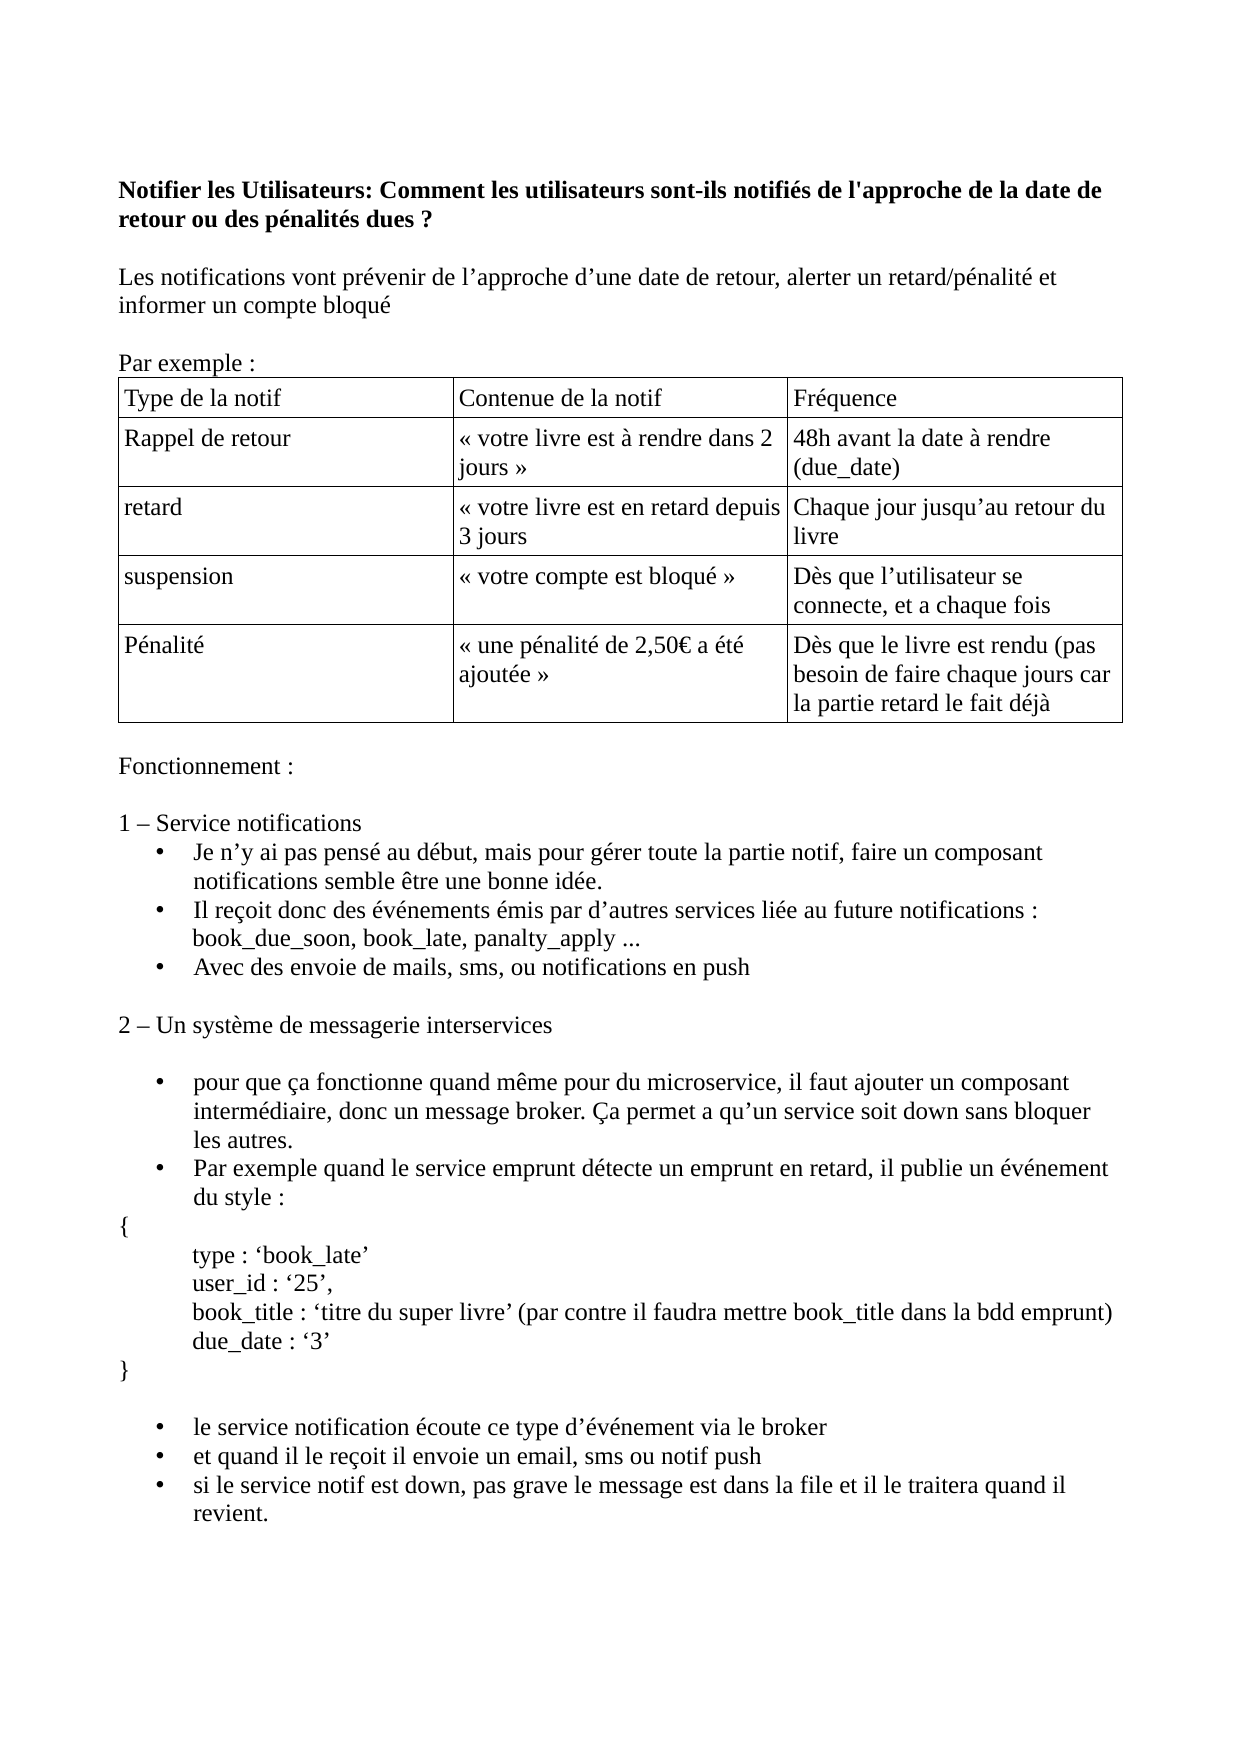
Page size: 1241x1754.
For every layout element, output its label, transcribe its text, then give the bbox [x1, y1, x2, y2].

text Notifier les Utilisateurs: Comment les utilisateurs sont-ils notifiés de l'approche de la date de retour ou des pénalités dues ? [118, 176, 1122, 233]
list et quand il le reçoit il envoie un email, sms ou notif push [156, 1441, 1122, 1470]
table_cell Dès que le livre est rendu (pas besoin de faire chaque jours car la partie retard le fait déjà [788, 625, 1122, 722]
table_cell Rappel de retour [119, 418, 453, 486]
text Les notifications vont prévenir de l’approche d’une date de retour, alerter un retard/pénalité et informer un compte bloqué [118, 262, 1122, 319]
table_cell « votre compte est bloqué » [454, 556, 787, 624]
table_header Contenue de la notif [454, 378, 787, 417]
text due_date : ‘3’ [118, 1326, 1122, 1355]
text 1 – Service notifications [118, 808, 1122, 837]
list si le service notif est down, pas grave le message est dans la file et il le traitera quand il revient. [156, 1470, 1122, 1527]
text } [118, 1355, 1122, 1383]
text Fonctionnement : [118, 751, 1122, 780]
text type : ‘book_late’ [118, 1240, 1122, 1268]
list Avec des envoie de mails, sms, ou notifications en push [156, 952, 1122, 981]
list Il reçoit donc des événements émis par d’autres services liée au future notifications : [156, 895, 1122, 923]
table_cell « votre livre est à rendre dans 2 jours » [454, 418, 787, 486]
text book_due_soon, book_late, panalty_apply ... [118, 923, 1122, 952]
list Je n’y ai pas pensé au début, mais pour gérer toute la partie notif, faire un composant notifications semble être une bonne idée. [156, 837, 1122, 895]
list Par exemple quand le service emprunt détecte un emprunt en retard, il publie un événement du style : [156, 1153, 1122, 1211]
table_header Fréquence [788, 378, 1122, 417]
list le service notification écoute ce type d’événement via le broker [156, 1412, 1122, 1441]
table_cell « une pénalité de 2,50€ a été ajoutée » [454, 625, 787, 722]
text 2 – Un système de messagerie interservices [118, 1010, 1122, 1038]
table_header Type de la notif [119, 378, 453, 417]
text { [118, 1211, 1122, 1240]
text user_id : ‘25’, [118, 1268, 1122, 1297]
table_cell « votre livre est en retard depuis 3 jours [454, 487, 787, 555]
table_cell Pénalité [119, 625, 453, 722]
list pour que ça fonctionne quand même pour du microservice, il faut ajouter un composant intermédiaire, donc un message broker. Ça permet a qu’un service soit down sans bloquer les autres. [156, 1067, 1122, 1153]
table_cell retard [119, 487, 453, 555]
table_cell Dès que l’utilisateur se connecte, et a chaque fois [788, 556, 1122, 624]
table_cell Chaque jour jusqu’au retour du livre [788, 487, 1122, 555]
text book_title : ‘titre du super livre’ (par contre il faudra mettre book_title dans la bdd emprunt) [118, 1297, 1122, 1326]
text Par exemple : [118, 348, 1122, 377]
table_cell 48h avant la date à rendre (due_date) [788, 418, 1122, 486]
table_cell suspension [119, 556, 453, 624]
